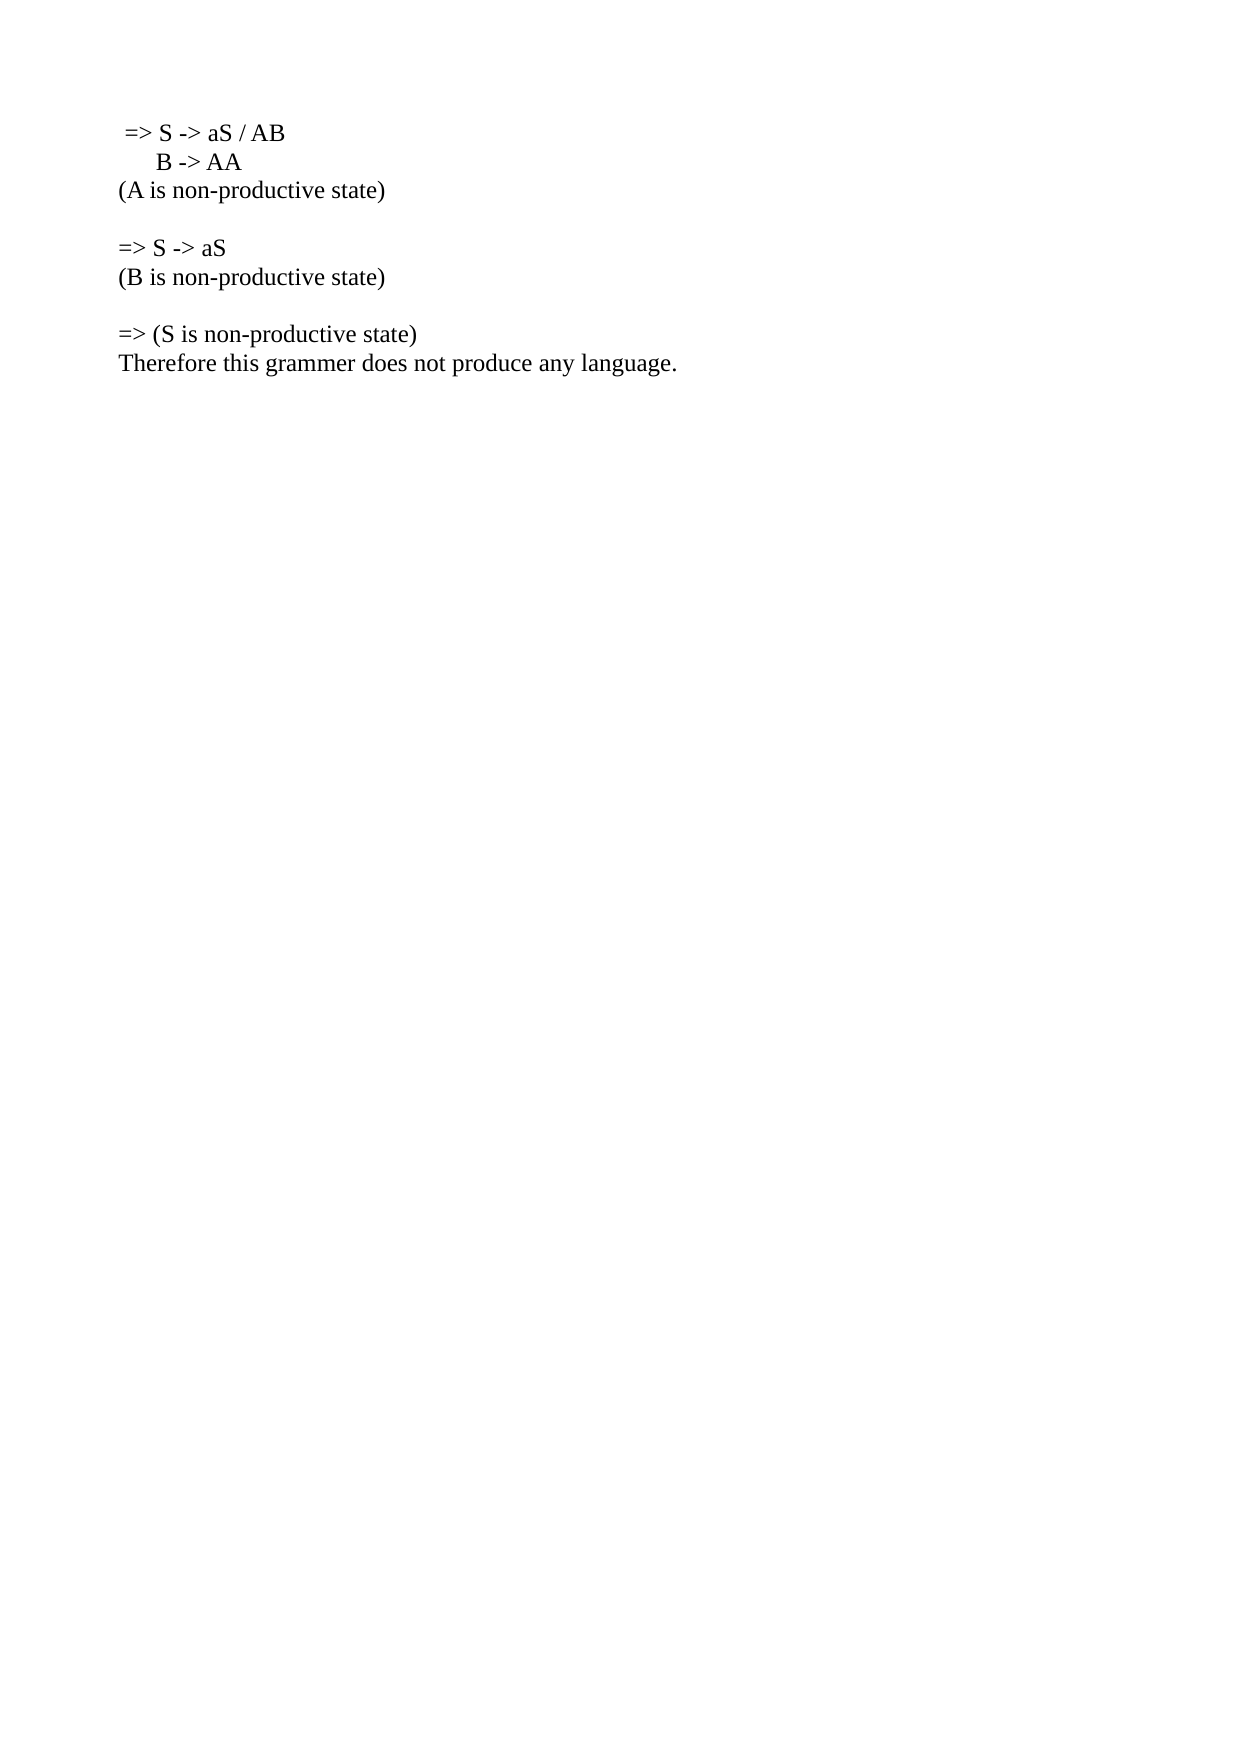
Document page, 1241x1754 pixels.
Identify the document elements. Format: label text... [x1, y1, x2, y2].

text => S -> aS / AB [118, 118, 1122, 147]
text B -> AA [118, 147, 1122, 176]
text => S -> aS [118, 233, 1122, 262]
text (A is non-productive state) [118, 176, 1122, 204]
text Therefore this grammer does not produce any language. [118, 348, 1122, 377]
text => (S is non-productive state) [118, 319, 1122, 348]
text (B is non-productive state) [118, 262, 1122, 291]
